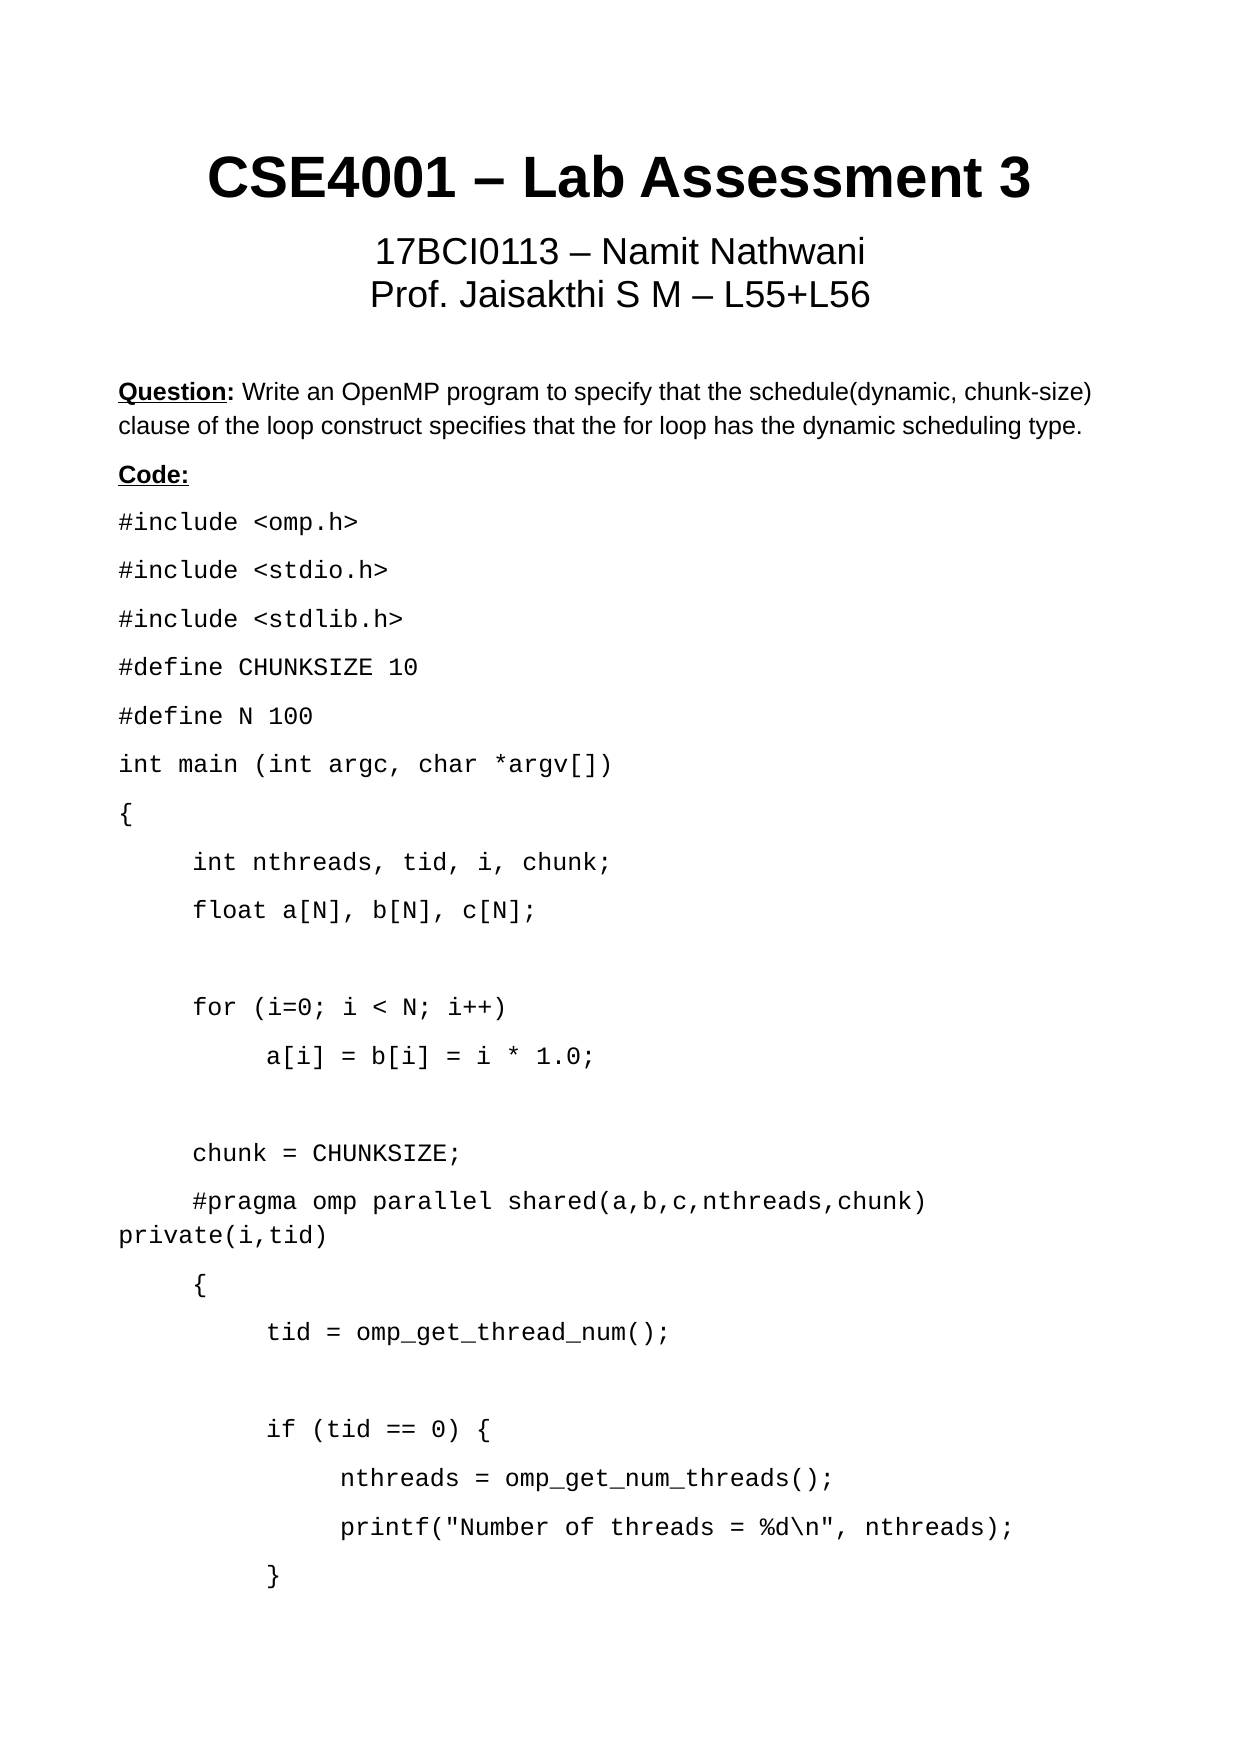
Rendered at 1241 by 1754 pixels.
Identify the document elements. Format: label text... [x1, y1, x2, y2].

text if (tid == 0) { [118, 1417, 1122, 1445]
text { [118, 801, 1122, 829]
title CSE4001 – Lab Assessment 3 [118, 143, 1122, 210]
text #include <stdio.h> [118, 558, 1122, 586]
text int nthreads, tid, i, chunk; [118, 849, 1122, 877]
text } [118, 1563, 1122, 1591]
text nthreads = omp_get_num_threads(); [118, 1466, 1122, 1494]
text Code: [118, 460, 1122, 489]
text tid = omp_get_thread_num(); [118, 1320, 1122, 1348]
text printf("Number of threads = %d\n", nthreads); [118, 1514, 1122, 1542]
text #define N 100 [118, 703, 1122, 732]
text int main (int argc, char *argv[]) [118, 752, 1122, 780]
text a[i] = b[i] = i * 1.0; [118, 1043, 1122, 1072]
text for (i=0; i < N; i++) [118, 995, 1122, 1023]
text { [118, 1271, 1122, 1300]
text #define CHUNKSIZE 10 [118, 655, 1122, 683]
subtitle 17BCI0113 – Namit Nathwani Prof. Jaisakthi S M – L55+L56 [118, 229, 1122, 315]
text float a[N], b[N], c[N]; [118, 898, 1122, 926]
text Question: Write an OpenMP program to specify that the schedule(dynamic, chunk-size) clause of the loop construct specifies that the for loop has the dynamic scheduling type. [118, 377, 1122, 440]
text chunk = CHUNKSIZE; [118, 1140, 1122, 1169]
text #include <omp.h> [118, 509, 1122, 538]
text #include <stdlib.h> [118, 606, 1122, 635]
text #pragma omp parallel shared(a,b,c,nthreads,chunk) private(i,tid) [118, 1189, 1122, 1251]
